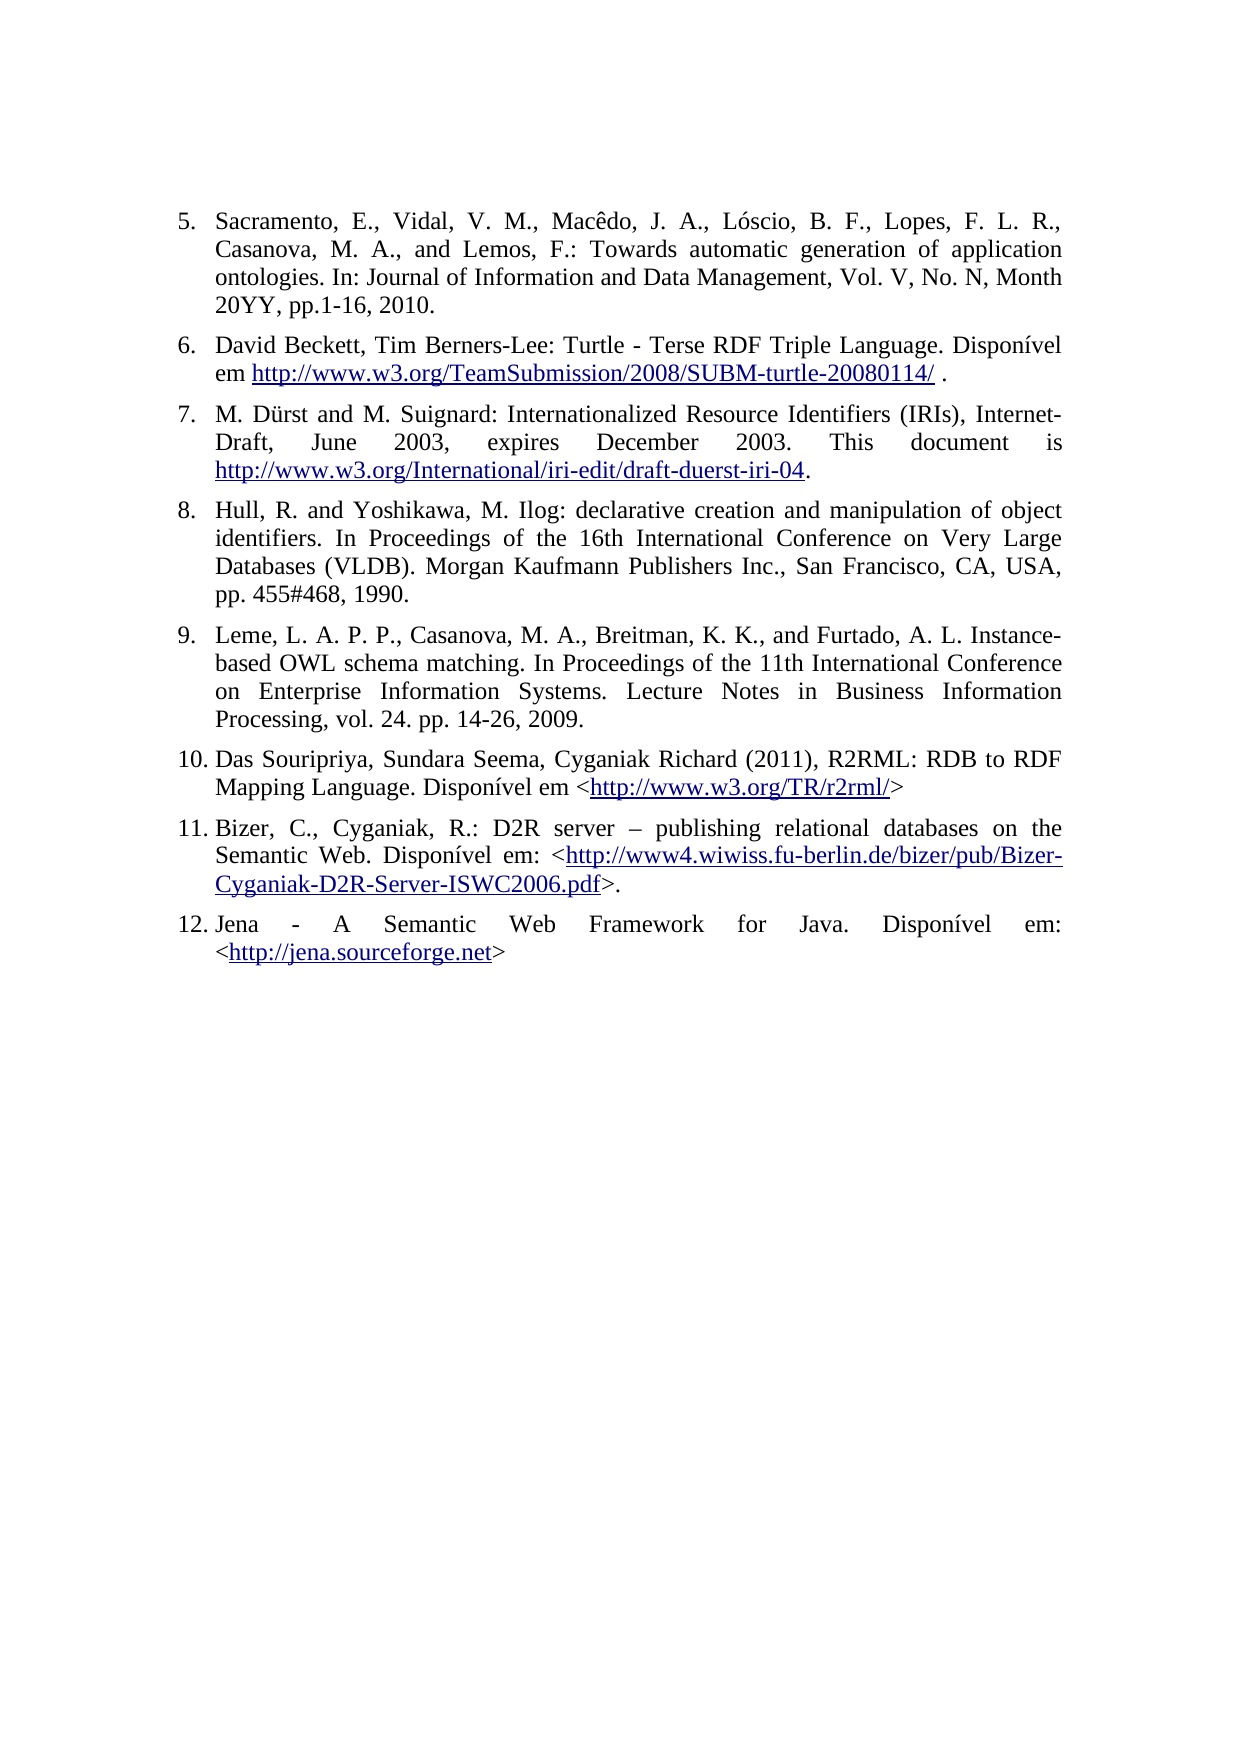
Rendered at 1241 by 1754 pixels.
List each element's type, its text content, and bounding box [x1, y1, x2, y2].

list Leme, L. A. P. P., Casanova, M. A., Breitman, K. K., and Furtado, A. L. Instance-based OWL schema matching. In Proceedings of the 11th International Conference on Enterprise Information Systems. Lecture Notes in Business Information Processing, vol. 24. pp. 14-26, 2009. [177, 621, 1063, 733]
list M. Dürst and M. Suignard: Internationalized Resource Identifiers (IRIs), Internet-Draft, June 2003, expires December 2003. This document is http://www.w3.org/International/iri-edit/draft-duerst-iri-04. [177, 399, 1063, 484]
list David Beckett, Tim Berners-Lee: Turtle - Terse RDF Triple Language. Disponível em http://www.w3.org/TeamSubmission/2008/SUBM-turtle-20080114/ . [177, 331, 1063, 387]
list Sacramento, E., Vidal, V. M., Macêdo, J. A., Lóscio, B. F., Lopes, F. L. R., Casanova, M. A., and Lemos, F.: Towards automatic generation of application ontologies. In: Journal of Information and Data Management, Vol. V, No. N, Month 20YY, pp.1-16, 2010. [177, 207, 1063, 319]
list Jena - A Semantic Web Framework for Java. Disponível em: <http://jena.sourceforge.net> [177, 910, 1063, 966]
list Hull, R. and Yoshikawa, M. Ilog: declarative creation and manipulation of object identifiers. In Proceedings of the 16th International Conference on Very Large Databases (VLDB). Morgan Kaufmann Publishers Inc., San Francisco, CA, USA, pp. 455#468, 1990. [177, 496, 1063, 608]
list Bizer, C., Cyganiak, R.: D2R server – publishing relational databases on the Semantic Web. Disponível em: <http://www4.wiwiss.fu-berlin.de/bizer/pub/Bizer-Cyganiak-D2R-Server-ISWC2006.pdf>. [177, 813, 1063, 897]
list Das Souripriya, Sundara Seema, Cyganiak Richard (2011), R2RML: RDB to RDF Mapping Language. Disponível em <http://www.w3.org/TR/r2rml/> [177, 745, 1063, 801]
